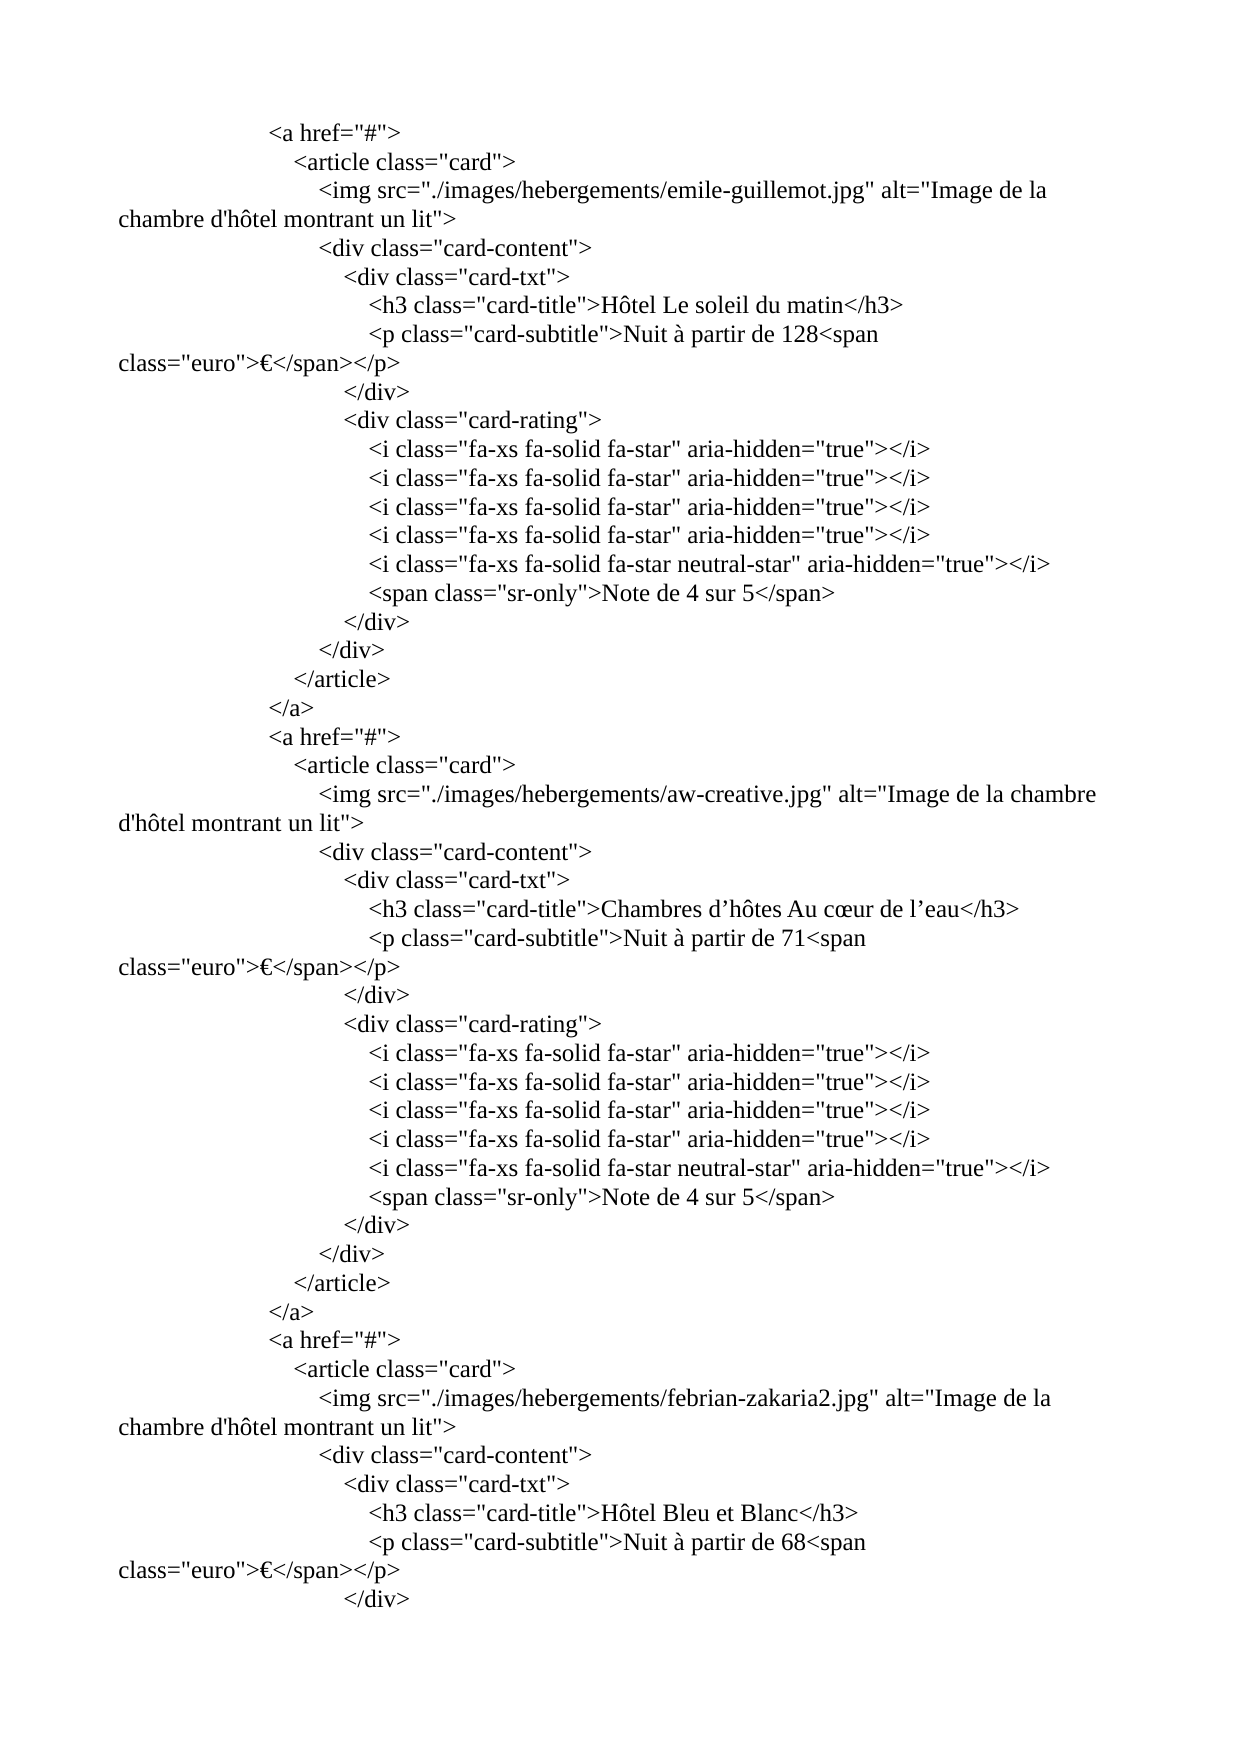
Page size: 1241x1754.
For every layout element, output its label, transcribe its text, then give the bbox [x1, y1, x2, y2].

text <i class="fa-xs fa-solid fa-star" aria-hidden="true"></i> [118, 492, 1122, 521]
text <h3 class="card-title">Hôtel Le soleil du matin</h3> [118, 291, 1122, 319]
text <div class="card-txt"> [118, 866, 1122, 894]
text <div class="card-content"> [118, 1441, 1122, 1469]
text <div class="card-rating"> [118, 1009, 1122, 1038]
text <i class="fa-xs fa-solid fa-star" aria-hidden="true"></i> [118, 521, 1122, 549]
text </div> [118, 1584, 1122, 1613]
text <span class="sr-only">Note de 4 sur 5</span> [118, 1182, 1122, 1211]
text </div> [118, 377, 1122, 406]
text <i class="fa-xs fa-solid fa-star" aria-hidden="true"></i> [118, 434, 1122, 463]
text <div class="card-txt"> [118, 262, 1122, 291]
text </a> [118, 1297, 1122, 1326]
text </div> [118, 607, 1122, 636]
text <h3 class="card-title">Chambres d’hôtes Au cœur de l’eau</h3> [118, 894, 1122, 923]
text </div> [118, 1239, 1122, 1268]
text </article> [118, 1268, 1122, 1297]
text <article class="card"> [118, 147, 1122, 176]
text <i class="fa-xs fa-solid fa-star" aria-hidden="true"></i> [118, 463, 1122, 492]
text <i class="fa-xs fa-solid fa-star" aria-hidden="true"></i> [118, 1038, 1122, 1067]
text <img src="./images/hebergements/emile-guillemot.jpg" alt="Image de la chambre d'hôtel montrant un lit"> [118, 176, 1122, 233]
text <i class="fa-xs fa-solid fa-star" aria-hidden="true"></i> [118, 1067, 1122, 1096]
text <p class="card-subtitle">Nuit à partir de 68<span class="euro">€</span></p> [118, 1527, 1122, 1584]
text <div class="card-content"> [118, 233, 1122, 262]
text <article class="card"> [118, 1354, 1122, 1383]
text <i class="fa-xs fa-solid fa-star" aria-hidden="true"></i> [118, 1096, 1122, 1124]
text <h3 class="card-title">Hôtel Bleu et Blanc</h3> [118, 1498, 1122, 1527]
text <p class="card-subtitle">Nuit à partir de 128<span class="euro">€</span></p> [118, 319, 1122, 377]
text <div class="card-txt"> [118, 1469, 1122, 1498]
text <article class="card"> [118, 751, 1122, 779]
text <i class="fa-xs fa-solid fa-star neutral-star" aria-hidden="true"></i> [118, 549, 1122, 578]
text <span class="sr-only">Note de 4 sur 5</span> [118, 578, 1122, 607]
text <i class="fa-xs fa-solid fa-star neutral-star" aria-hidden="true"></i> [118, 1153, 1122, 1182]
text </div> [118, 1211, 1122, 1239]
text </div> [118, 981, 1122, 1009]
text <i class="fa-xs fa-solid fa-star" aria-hidden="true"></i> [118, 1124, 1122, 1153]
text <a href="#"> [118, 1326, 1122, 1354]
text <p class="card-subtitle">Nuit à partir de 71<span class="euro">€</span></p> [118, 923, 1122, 981]
text <div class="card-rating"> [118, 406, 1122, 434]
text <img src="./images/hebergements/febrian-zakaria2.jpg" alt="Image de la chambre d'hôtel montrant un lit"> [118, 1383, 1122, 1441]
text <div class="card-content"> [118, 837, 1122, 866]
text </a> [118, 693, 1122, 722]
text <a href="#"> [118, 118, 1122, 147]
text <a href="#"> [118, 722, 1122, 751]
text <img src="./images/hebergements/aw-creative.jpg" alt="Image de la chambre d'hôtel montrant un lit"> [118, 779, 1122, 837]
text </div> [118, 636, 1122, 664]
text </article> [118, 664, 1122, 693]
